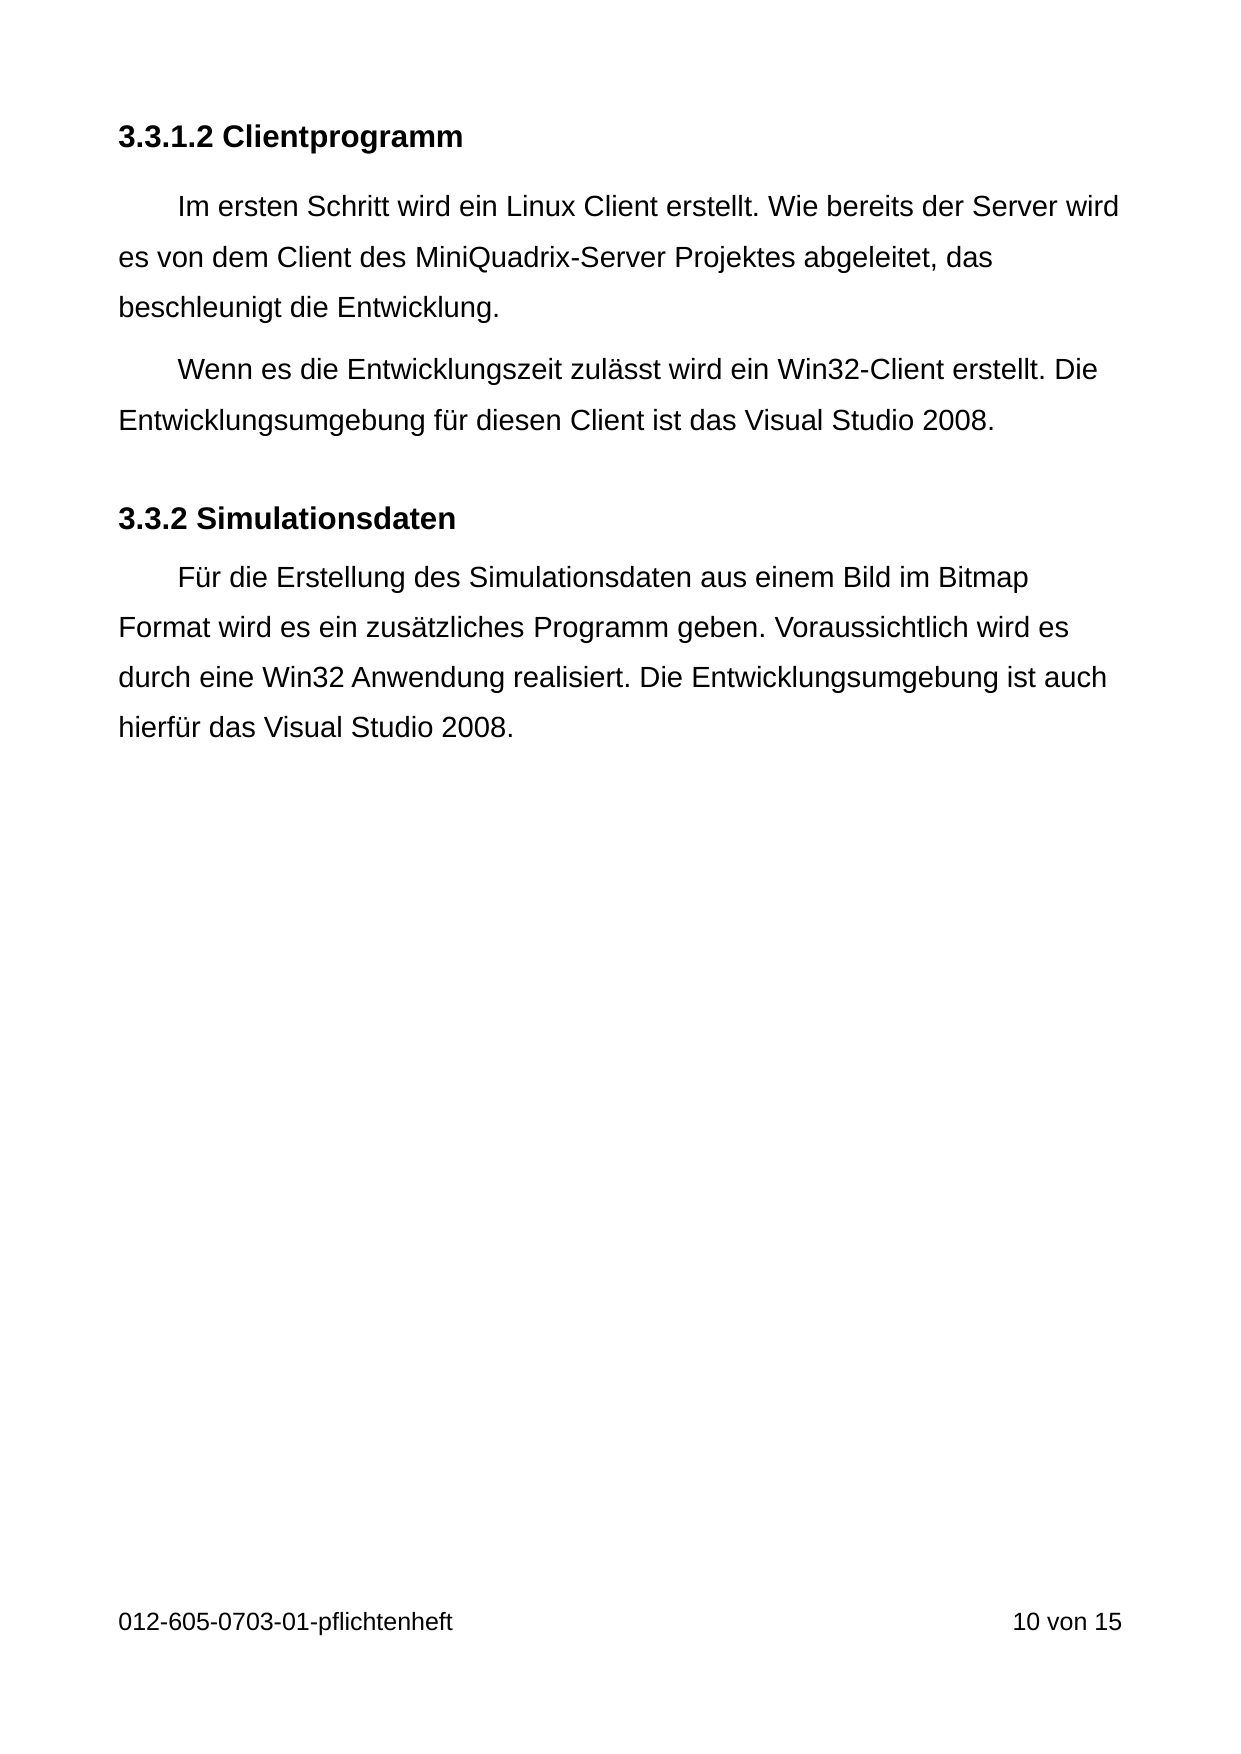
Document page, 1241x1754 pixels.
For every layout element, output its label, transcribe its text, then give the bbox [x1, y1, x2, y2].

subtitle 3.3.2 Simulationsdaten [118, 500, 1122, 536]
text Für die Erstellung des Simulationsdaten aus einem Bild im Bitmap Format wird es ein zusätzliches Programm geben. Voraussichtlich wird es durch eine Win32 Anwendung realisiert. Die Entwicklungsumgebung ist auch hierfür das Visual Studio 2008. [118, 559, 1122, 744]
subtitle 3.3.1.2 Clientprogramm [118, 118, 1122, 154]
text Im ersten Schritt wird ein Linux Client erstellt. Wie bereits der Server wird es von dem Client des MiniQuadrix-Server Projektes abgeleitet, das beschleunigt die Entwicklung. [118, 189, 1122, 324]
text Wenn es die Entwicklungszeit zulässt wird ein Win32-Client erstellt. Die Entwicklungsumgebung für diesen Client ist das Visual Studio 2008. [118, 352, 1122, 436]
